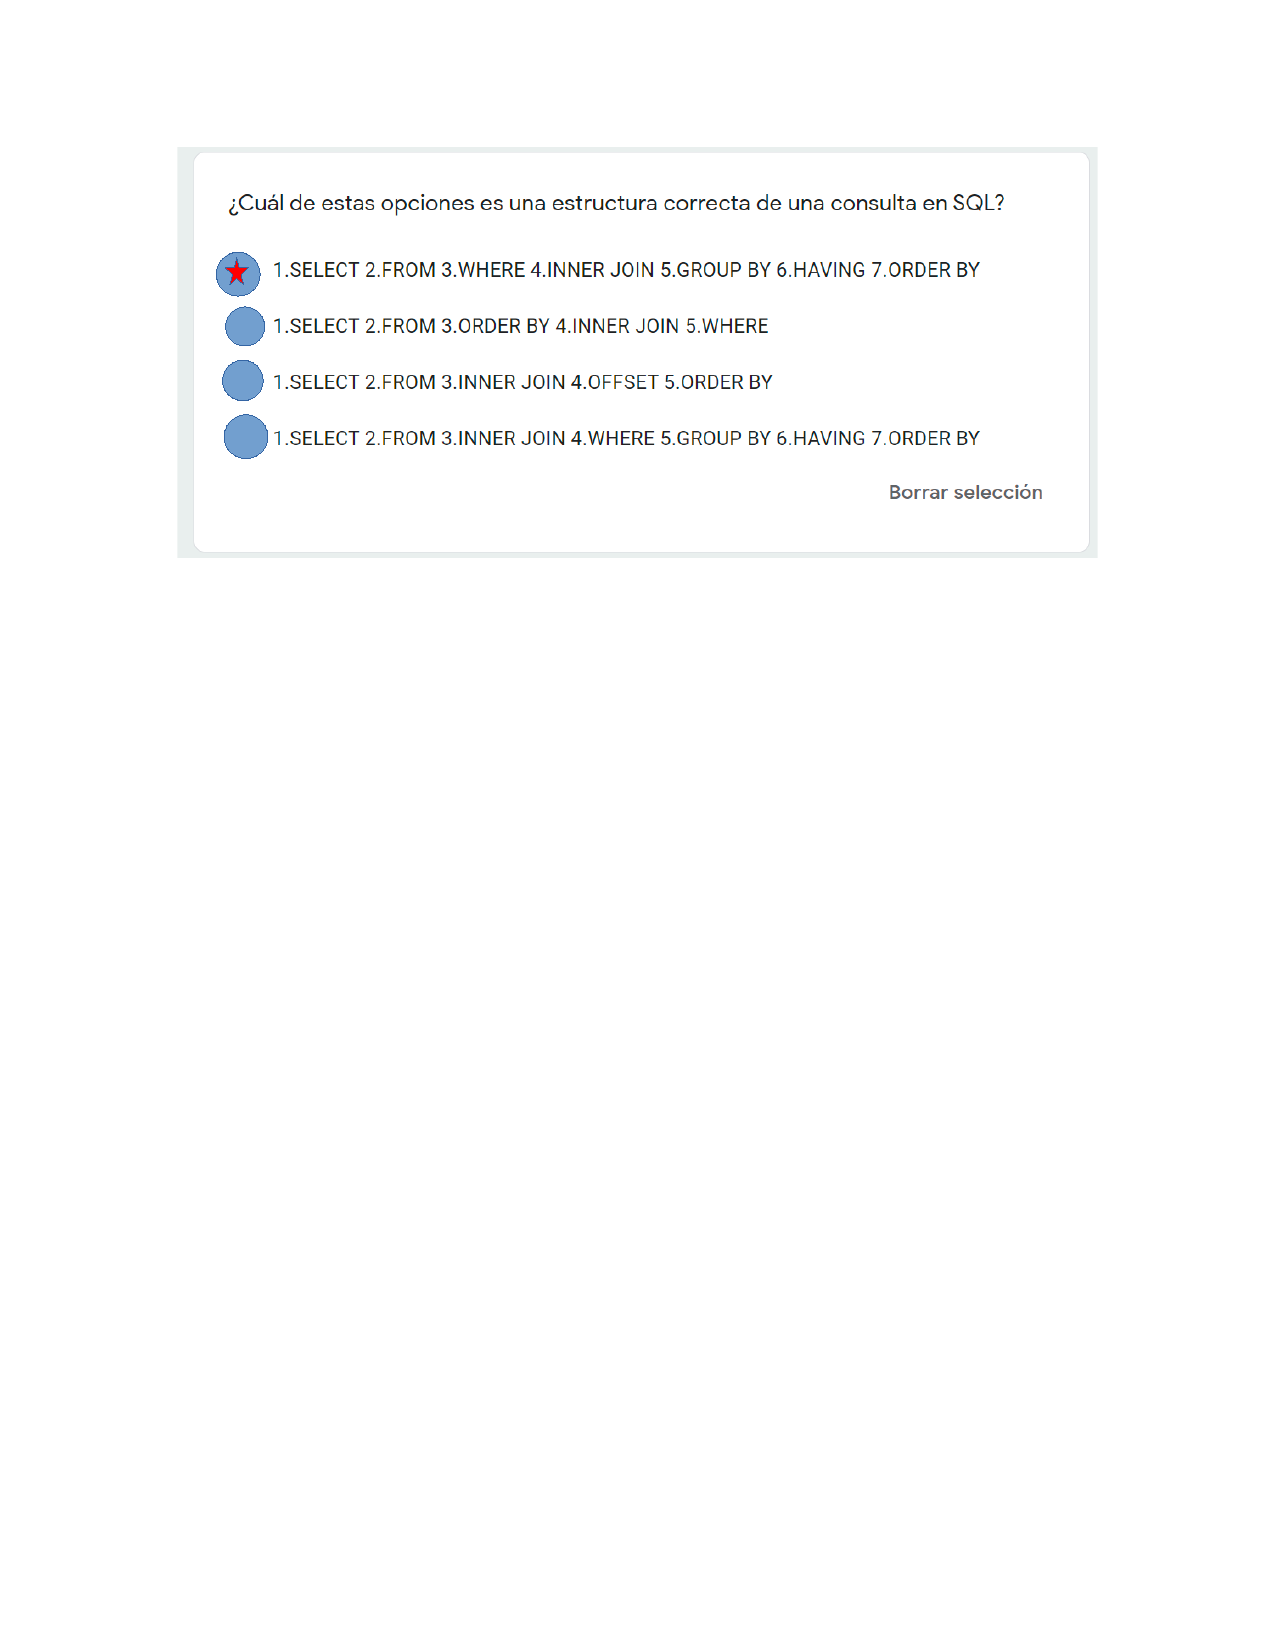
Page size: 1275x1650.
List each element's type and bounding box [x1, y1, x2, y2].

picture [177, 147, 1098, 558]
